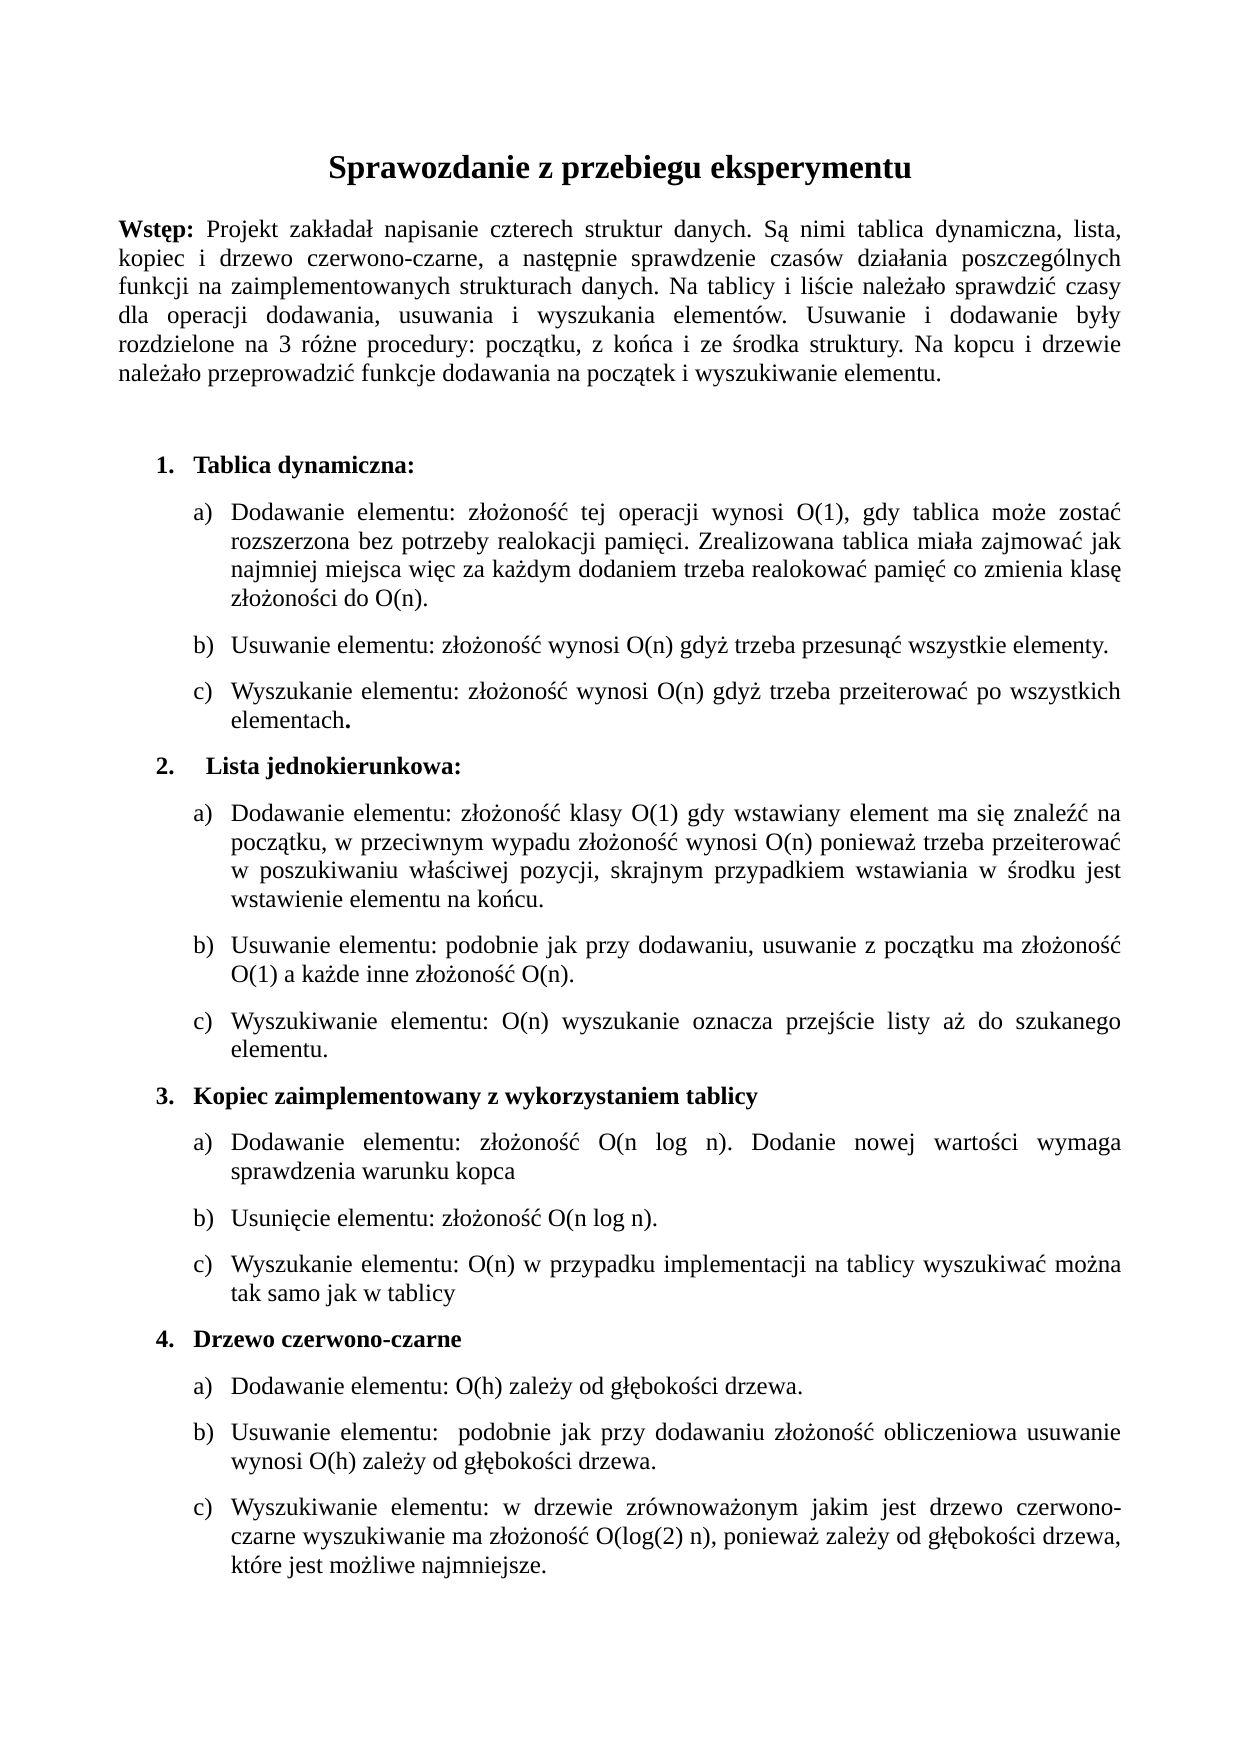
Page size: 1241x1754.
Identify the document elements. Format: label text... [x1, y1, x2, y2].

list Usuwanie elementu: złożoność wynosi O(n) gdyż trzeba przesunąć wszystkie elementy. [193, 630, 1122, 658]
list Dodawanie elementu: złożoność klasy O(1) gdy wstawiany element ma się znaleźć na początku, w przeciwnym wypadu złożoność wynosi O(n) ponieważ trzeba przeiterować w poszukiwaniu właściwej pozycji, skrajnym przypadkiem wstawiania w środku jest wstawienie elementu na końcu. [193, 798, 1122, 913]
list Wyszukanie elementu: złożoność wynosi O(n) gdyż trzeba przeiterować po wszystkich elementach. [193, 676, 1122, 734]
list Usunięcie elementu: złożoność O(n log n). [193, 1203, 1122, 1231]
list Dodawanie elementu: złożoność O(n log n). Dodanie nowej wartości wymaga sprawdzenia warunku kopca [193, 1127, 1122, 1185]
list Usuwanie elementu: podobnie jak przy dodawaniu, usuwanie z początku ma złożoność O(1) a każde inne złożoność O(n). [193, 931, 1122, 988]
list Dodawanie elementu: złożoność tej operacji wynosi O(1), gdy tablica może zostać rozszerzona bez potrzeby realokacji pamięci. Zrealizowana tablica miała zajmować jak najmniej miejsca więc za każdym dodaniem trzeba realokować pamięć co zmienia klasę złożoności do O(n). [193, 497, 1122, 612]
text Wstęp: Projekt zakładał napisanie czterech struktur danych. Są nimi tablica dynamiczna, lista, kopiec i drzewo czerwono-czarne, a następnie sprawdzenie czasów działania poszczególnych funkcji na zaimplementowanych strukturach danych. Na tablicy i liście należało sprawdzić czasy dla operacji dodawania, usuwania i wyszukania elementów. Usuwanie i dodawanie były rozdzielone na 3 różne procedury: początku, z końca i ze środka struktury. Na kopcu i drzewie należało przeprowadzić funkcje dodawania na początek i wyszukiwanie elementu. [118, 214, 1122, 386]
list Usuwanie elementu: podobnie jak przy dodawaniu złożoność obliczeniowa usuwanie wynosi O(h) zależy od głębokości drzewa. [193, 1417, 1122, 1475]
list Wyszukiwanie elementu: O(n) wyszukanie oznacza przejście listy aż do szukanego elementu. [193, 1006, 1122, 1063]
text Sprawozdanie z przebiegu eksperymentu [118, 147, 1122, 185]
list Drzewo czerwono-czarne [156, 1324, 1122, 1353]
list Tablica dynamiczna: [156, 451, 1122, 479]
list Kopiec zaimplementowany z wykorzystaniem tablicy [156, 1081, 1122, 1110]
list Wyszukanie elementu: O(n) w przypadku implementacji na tablicy wyszukiwać można tak samo jak w tablicy [193, 1249, 1122, 1307]
list Dodawanie elementu: O(h) zależy od głębokości drzewa. [193, 1371, 1122, 1399]
list Lista jednokierunkowa: [156, 751, 1122, 780]
list Wyszukiwanie elementu: w drzewie zrównoważonym jakim jest drzewo czerwono-czarne wyszukiwanie ma złożoność O(log(2) n), ponieważ zależy od głębokości drzewa, które jest możliwe najmniejsze. [193, 1492, 1122, 1579]
